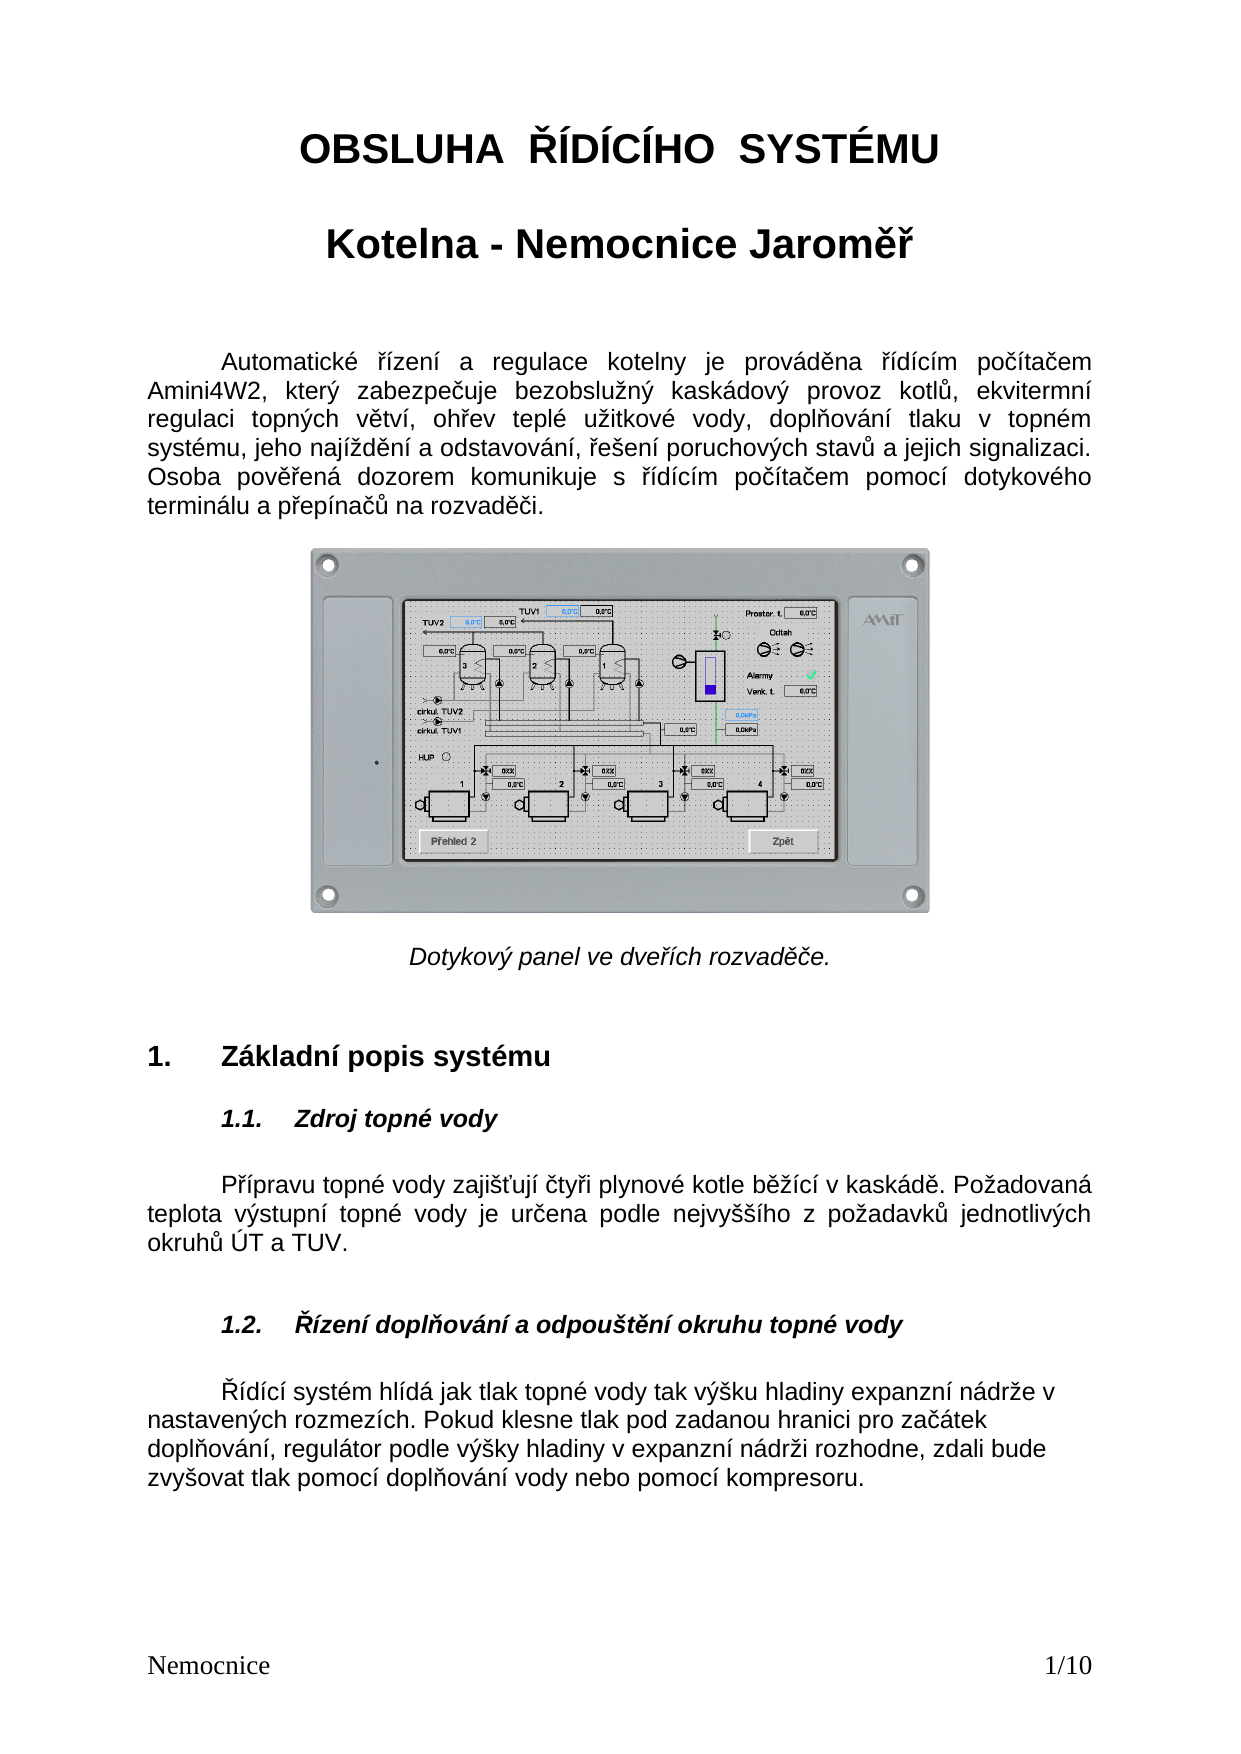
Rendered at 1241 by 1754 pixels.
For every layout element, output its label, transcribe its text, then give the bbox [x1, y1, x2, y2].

subtitle Řízení doplňování a odpouštění okruhu topné vody [221, 1310, 1093, 1339]
subtitle Zdroj topné vody [221, 1104, 1093, 1133]
text Dotykový panel ve dveřích rozvaděče. [147, 942, 1093, 971]
text Automatické řízení a regulace kotelny je prováděna řídícím počítačem Amini4W2, který zabezpečuje bezobslužný kaskádový provoz kotlů, ekvitermní regulaci topných větví, ohřev teplé užitkové vody, doplňování tlaku v topném systému, jeho najíždění a odstavování, řešení poruchových stavů a jejich signalizaci. Osoba pověřená dozorem komunikuje s řídícím počítačem pomocí dotykového terminálu a přepínačů na rozvaděči. [147, 347, 1093, 519]
picture [310, 548, 930, 913]
text Kotelna - Nemocnice Jaroměř [147, 220, 1092, 268]
text OBSLUHA ŘÍDÍCÍHO SYSTÉMU [147, 124, 1092, 172]
text Přípravu topné vody zajišťují čtyři plynové kotle běžící v kaskádě. Požadovaná teplota výstupní topné vody je určena podle nejvyššího z požadavků jednotlivých okruhů ÚT a TUV. [147, 1170, 1093, 1257]
text Řídící systém hlídá jak tlak topné vody tak výšku hladiny expanzní nádrže v nastavených rozmezích. Pokud klesne tlak pod zadanou hranici pro začátek doplňování, regulátor podle výšky hladiny v expanzní nádrži rozhodne, zdali bude zvyšovat tlak pomocí doplňování vody nebo pomocí kompresoru. [147, 1377, 1093, 1492]
subtitle Základní popis systému [147, 1039, 1093, 1073]
